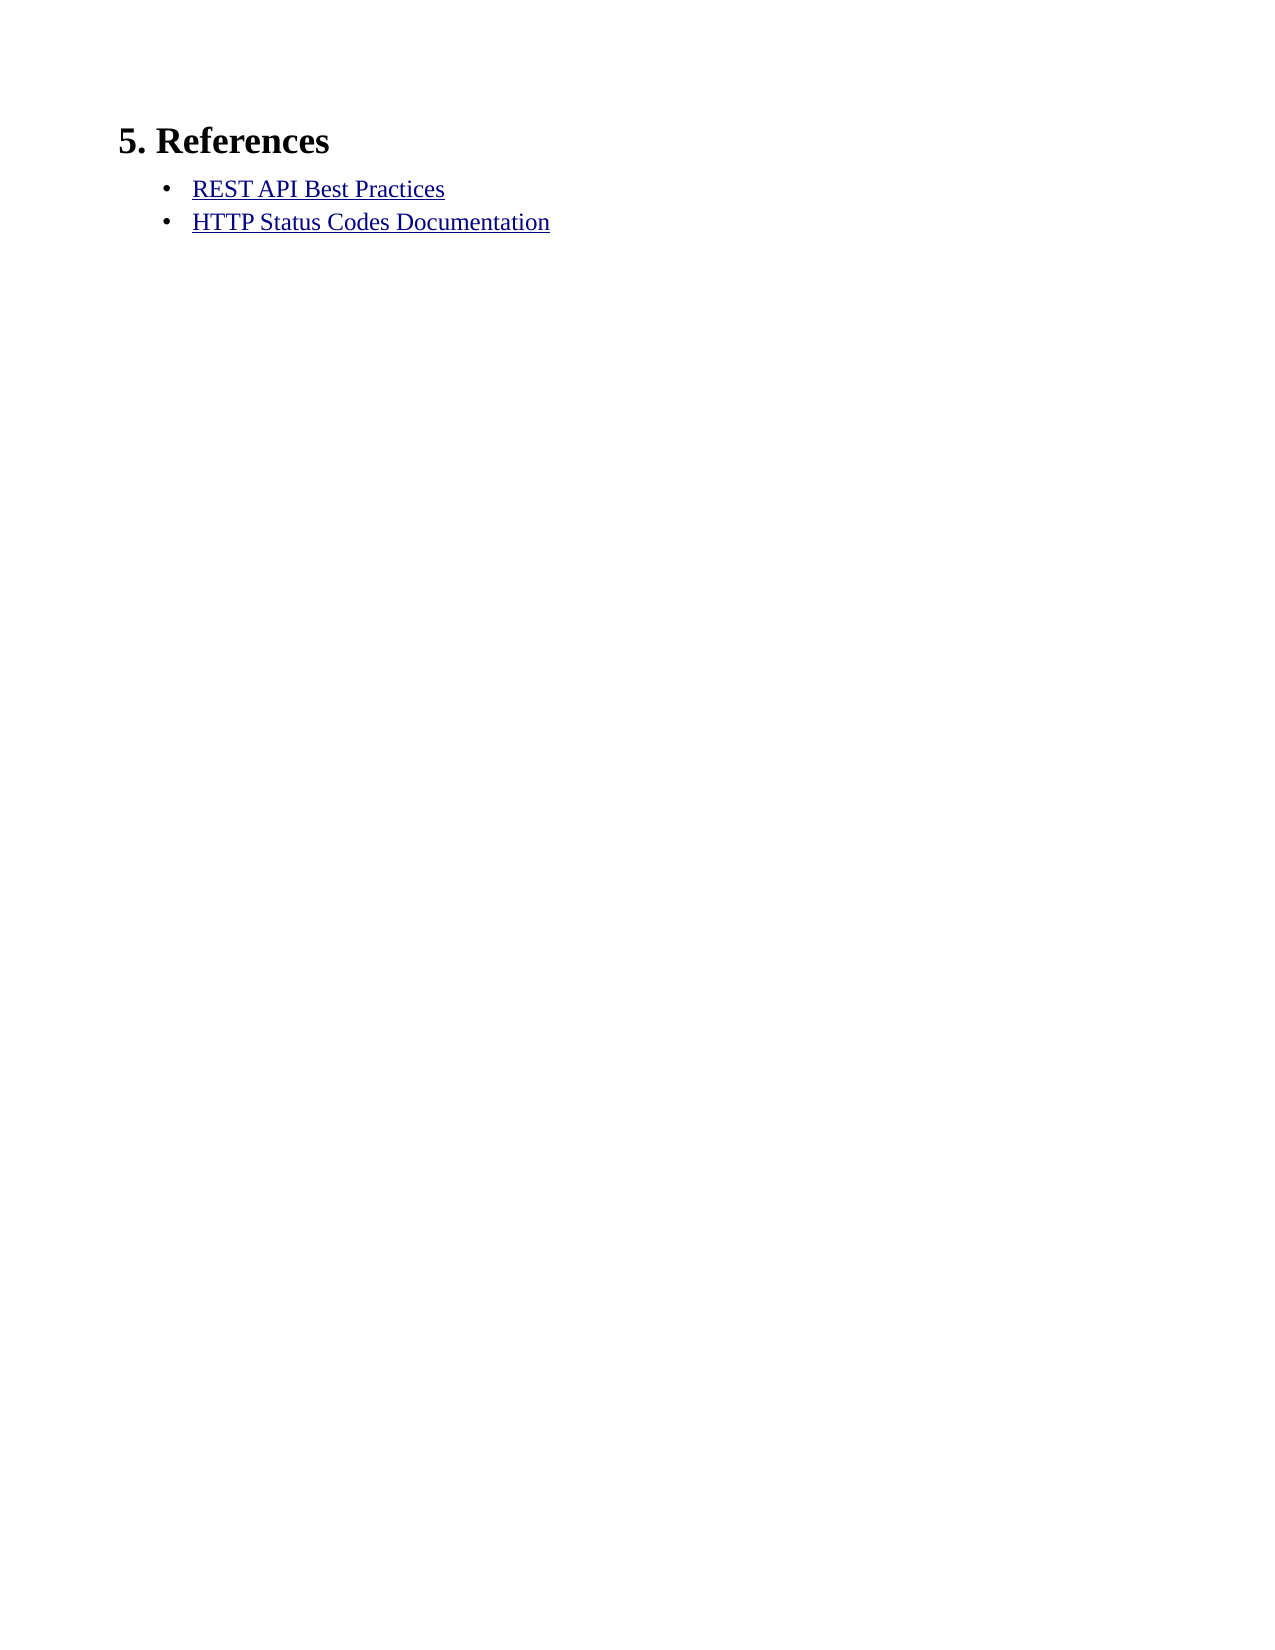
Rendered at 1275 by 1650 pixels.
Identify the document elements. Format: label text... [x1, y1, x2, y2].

list HTTP Status Codes Documentation [162, 207, 1157, 236]
subtitle 5. References [118, 118, 1157, 161]
list REST API Best Practices [162, 174, 1157, 202]
